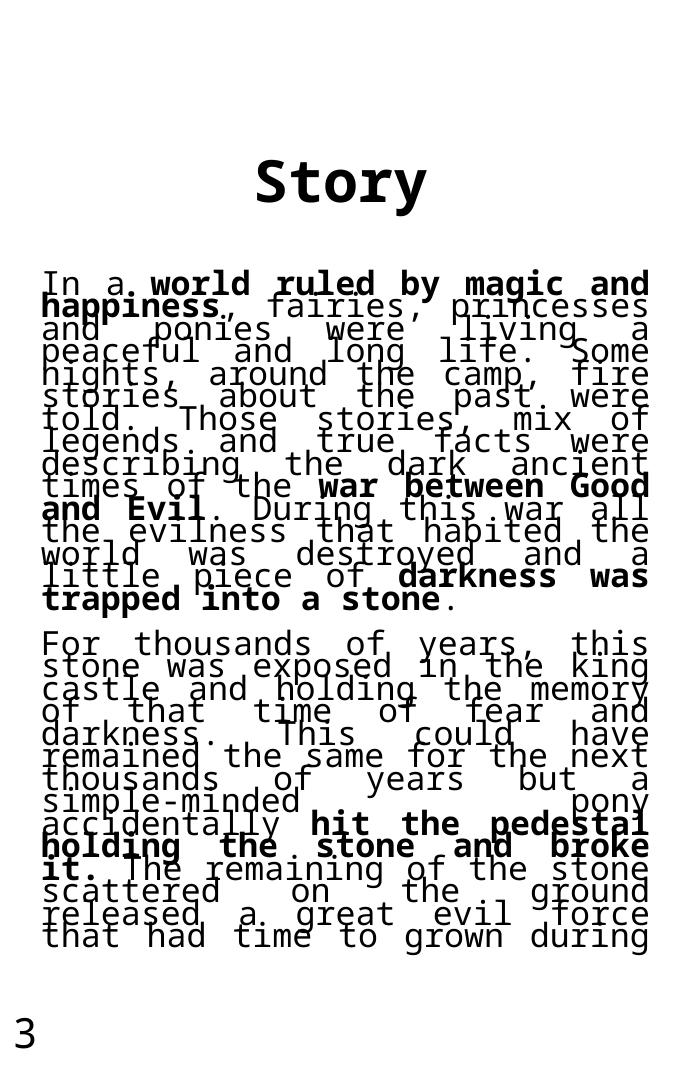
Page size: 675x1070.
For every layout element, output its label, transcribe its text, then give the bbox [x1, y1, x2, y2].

subtitle Story [12, 140, 669, 219]
text For thousands of years, this stone was exposed in the king castle and holding the memory of that time of fear and darkness. This could have remained the same for the next thousands of years but a simple-minded pony accidentally hit the pedestal holding the stone and broke it. The remaining of the stone scattered on the ground released a great evil force that had time to grown during [41, 637, 650, 952]
text In a world ruled by magic and happiness, fairies, princesses and ponies were living a peaceful and long life. Some nights, around the camp, fire stories about the past were told. Those stories, mix of legends and true facts were describing the dark ancient times of the war between Good and Evil. During this war all the evilness that habited the world was destroyed and a little piece of darkness was trapped into a stone. [41, 277, 650, 614]
